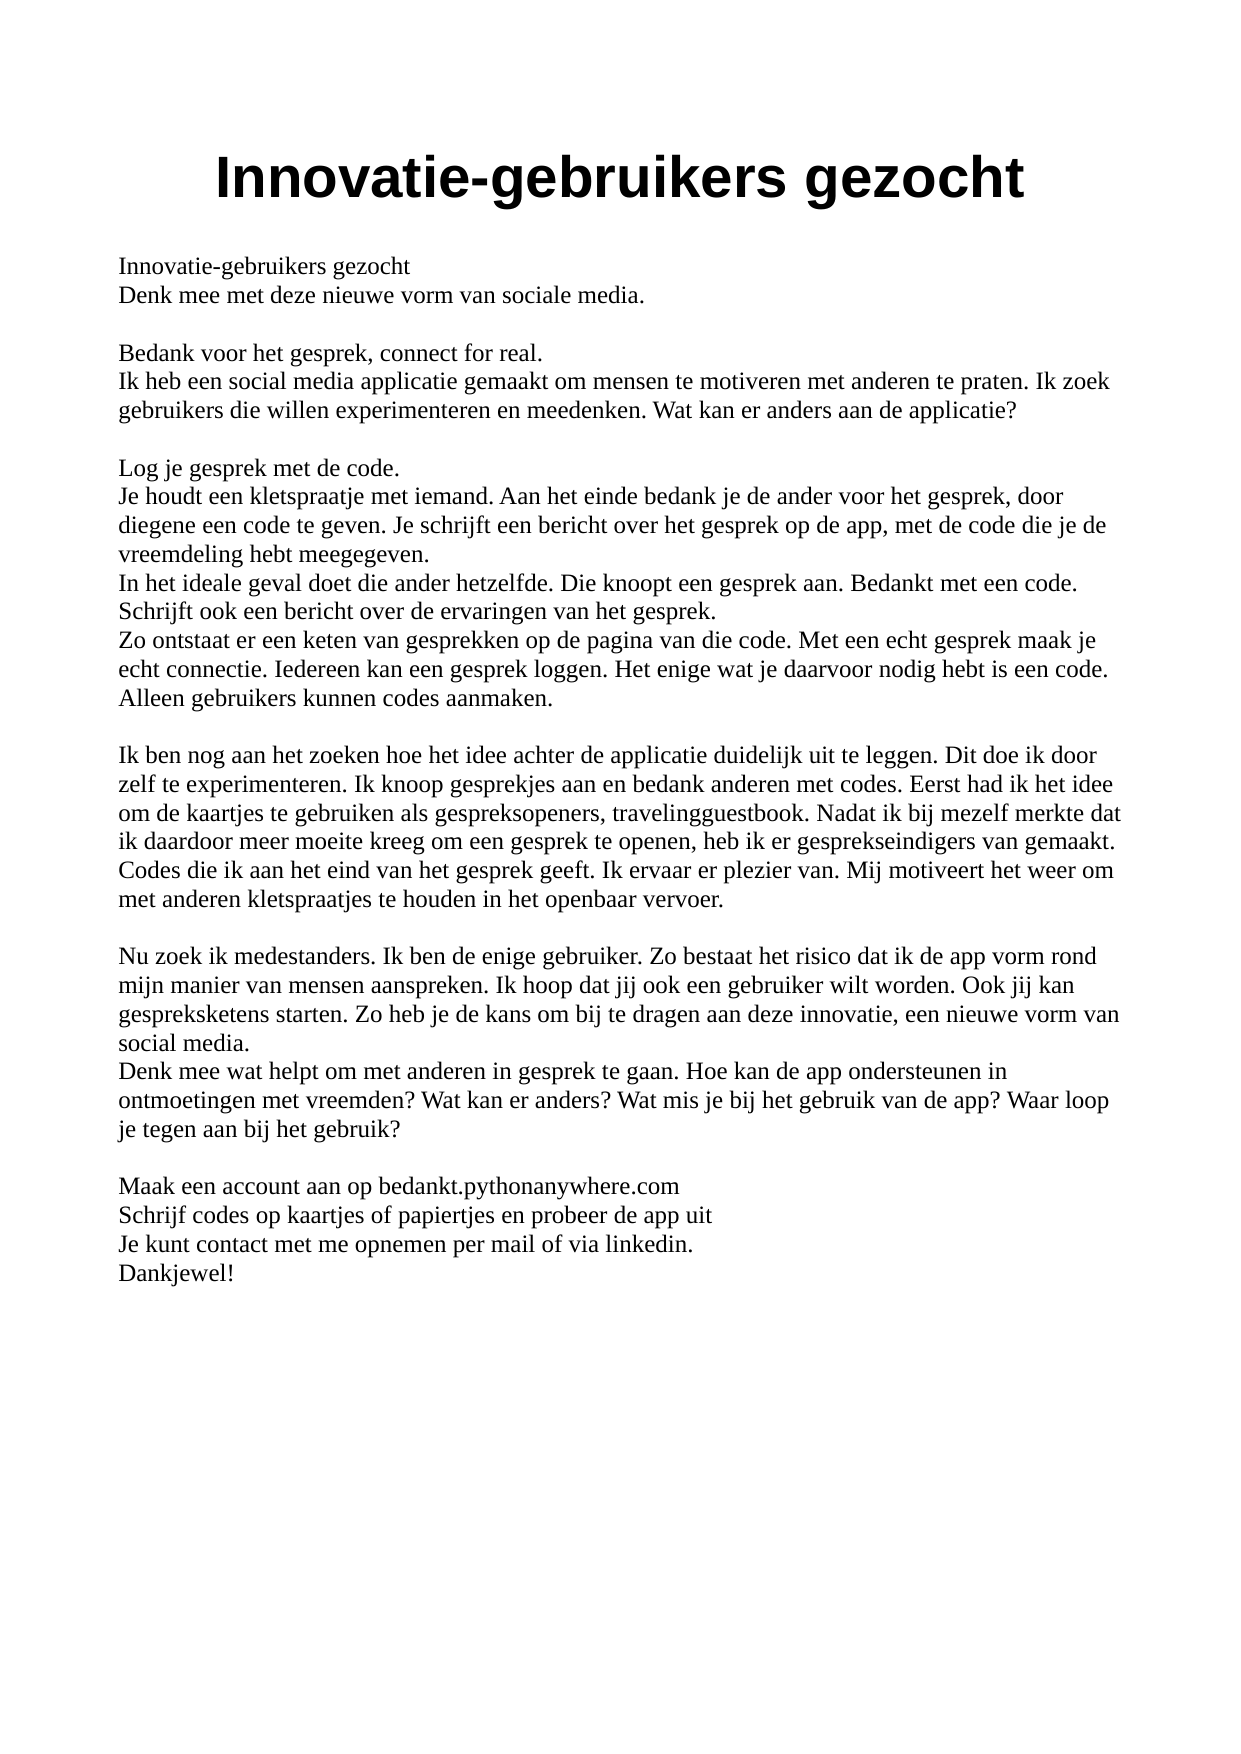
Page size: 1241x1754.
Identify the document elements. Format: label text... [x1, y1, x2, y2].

text Ik ben nog aan het zoeken hoe het idee achter de applicatie duidelijk uit te leggen. Dit doe ik door zelf te experimenteren. Ik knoop gesprekjes aan en bedank anderen met codes. Eerst had ik het idee om de kaartjes te gebruiken als gespreksopeners, travelingguestbook. Nadat ik bij mezelf merkte dat ik daardoor meer moeite kreeg om een gesprek te openen, heb ik er gesprekseindigers van gemaakt. Codes die ik aan het eind van het gesprek geeft. Ik ervaar er plezier van. Mij motiveert het weer om met anderen kletspraatjes te houden in het openbaar vervoer. [118, 740, 1122, 913]
text Zo ontstaat er een keten van gesprekken op de pagina van die code. Met een echt gesprek maak je echt connectie. Iedereen kan een gesprek loggen. Het enige wat je daarvoor nodig hebt is een code. Alleen gebruikers kunnen codes aanmaken. [118, 625, 1122, 711]
text Je houdt een kletspraatje met iemand. Aan het einde bedank je de ander voor het gesprek, door diegene een code te geven. Je schrijft een bericht over het gesprek op de app, met de code die je de vreemdeling hebt meegegeven. [118, 481, 1122, 568]
text Dankjewel! [118, 1258, 1122, 1286]
text In het ideale geval doet die ander hetzelfde. Die knoopt een gesprek aan. Bedankt met een code. Schrijft ook een bericht over de ervaringen van het gesprek. [118, 568, 1122, 625]
text Log je gesprek met de code. [118, 453, 1122, 481]
text Innovatie-gebruikers gezocht [118, 251, 1122, 280]
text Nu zoek ik medestanders. Ik ben de enige gebruiker. Zo bestaat het risico dat ik de app vorm rond mijn manier van mensen aanspreken. Ik hoop dat jij ook een gebruiker wilt worden. Ook jij kan gespreksketens starten. Zo heb je de kans om bij te dragen aan deze innovatie, een nieuwe vorm van social media. [118, 941, 1122, 1056]
text Bedank voor het gesprek, connect for real. [118, 338, 1122, 366]
text Denk mee wat helpt om met anderen in gesprek te gaan. Hoe kan de app ondersteunen in ontmoetingen met vreemden? Wat kan er anders? Wat mis je bij het gebruik van de app? Waar loop je tegen aan bij het gebruik? [118, 1056, 1122, 1143]
text Je kunt contact met me opnemen per mail of via linkedin. [118, 1229, 1122, 1258]
text Ik heb een social media applicatie gemaakt om mensen te motiveren met anderen te praten. Ik zoek gebruikers die willen experimenteren en meedenken. Wat kan er anders aan de applicatie? [118, 366, 1122, 424]
text Denk mee met deze nieuwe vorm van sociale media. [118, 280, 1122, 309]
text Maak een account aan op bedankt.pythonanywhere.com Schrijf codes op kaartjes of papiertjes en probeer de app uit [118, 1171, 1122, 1229]
title Innovatie-gebruikers gezocht [118, 143, 1122, 210]
